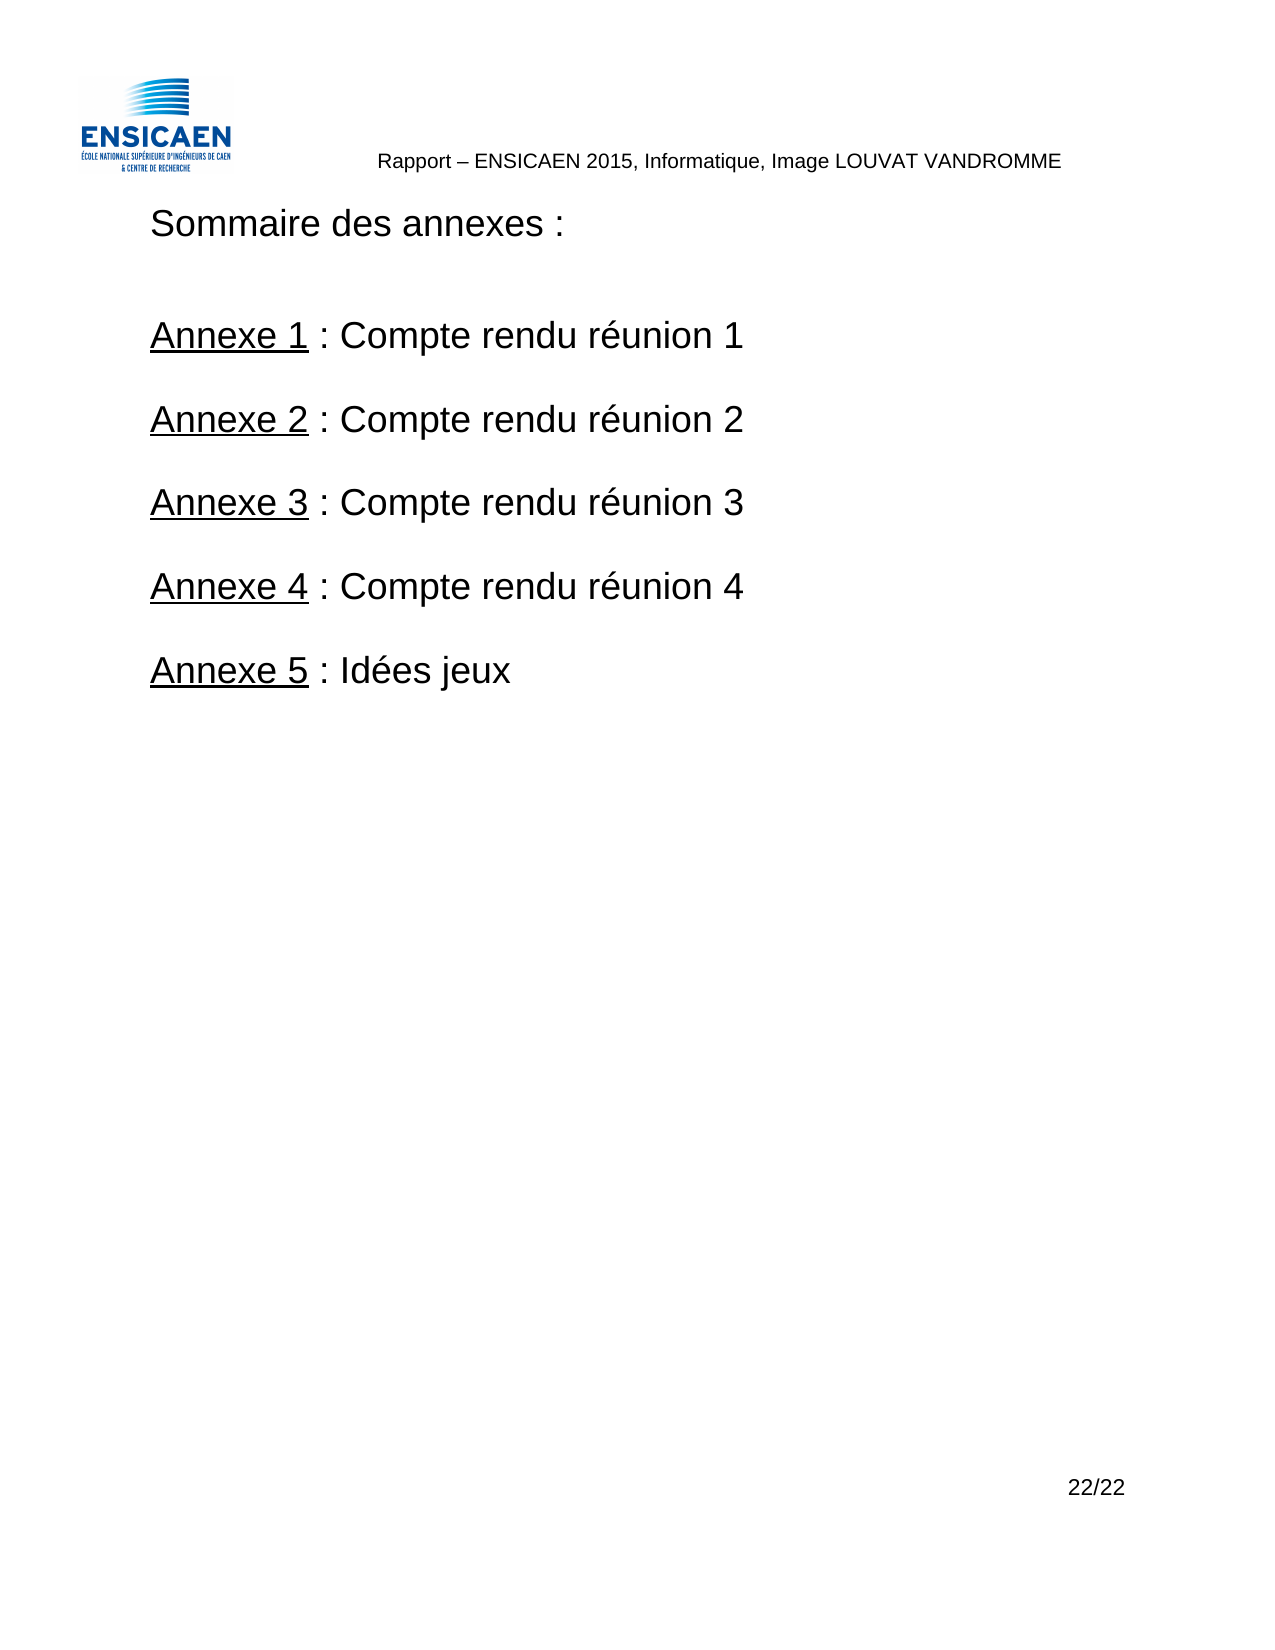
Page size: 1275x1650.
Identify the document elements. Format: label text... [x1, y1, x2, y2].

text Sommaire des annexes : [150, 203, 1125, 244]
text Annexe 2 : Compte rendu réunion 2 [150, 398, 1125, 440]
picture [78, 76, 234, 174]
text Annexe 3 : Compte rendu réunion 3 [150, 482, 1125, 524]
text Annexe 1 : Compte rendu réunion 1 [150, 314, 1125, 356]
text Annexe 5 : Idées jeux [150, 649, 1125, 691]
text Annexe 4 : Compte rendu réunion 4 [150, 566, 1125, 607]
